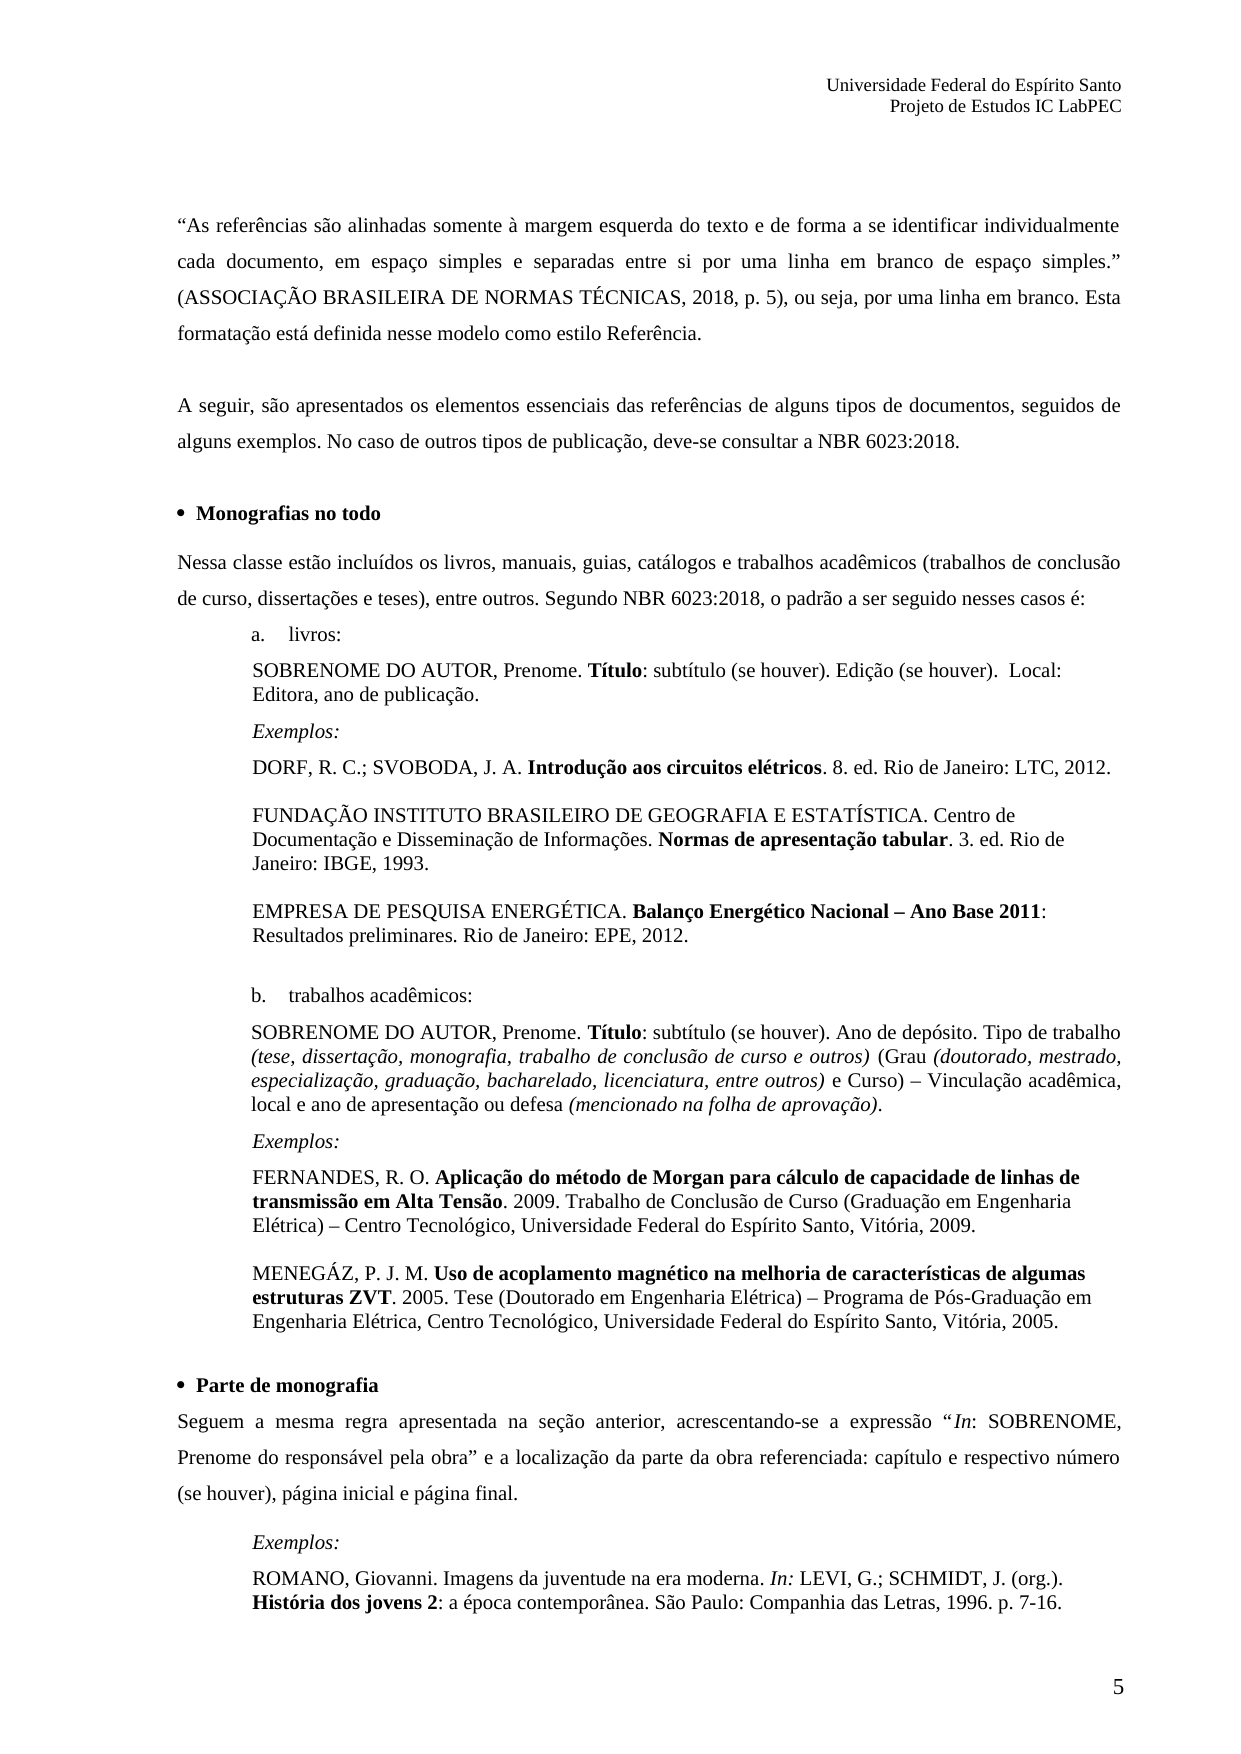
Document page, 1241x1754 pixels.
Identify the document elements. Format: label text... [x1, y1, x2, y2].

text FERNANDES, R. O. Aplicação do método de Morgan para cálculo de capacidade de linhas de transmissão em Alta Tensão. 2009. Trabalho de Conclusão de Curso (Graduação em Engenharia Elétrica) – Centro Tecnológico, Universidade Federal do Espírito Santo, Vitória, 2009. [252, 1164, 1122, 1237]
text ROMANO, Giovanni. Imagens da juventude na era moderna. In: LEVI, G.; SCHMIDT, J. (org.). História dos jovens 2: a época contemporânea. São Paulo: Companhia das Letras, 1996. p. 7-16. [252, 1566, 1122, 1614]
subtitle Monografias no todo [177, 501, 1122, 525]
text Exemplos: [252, 1530, 1122, 1554]
text MENEGÁZ, P. J. M. Uso de acoplamento magnético na melhoria de características de algumas estruturas ZVT. 2005. Tese (Doutorado em Engenharia Elétrica) – Programa de Pós-Graduação em Engenharia Elétrica, Centro Tecnológico, Universidade Federal do Espírito Santo, Vitória, 2005. [252, 1261, 1122, 1333]
text Exemplos: [252, 1128, 1122, 1153]
text Nessa classe estão incluídos os livros, manuais, guias, catálogos e trabalhos acadêmicos (trabalhos de conclusão de curso, dissertações e teses), entre outros. Segundo NBR 6023:2018, o padrão a ser seguido nesses casos é: [177, 550, 1122, 610]
text DORF, R. C.; SVOBODA, J. A. Introdução aos circuitos elétricos. 8. ed. Rio de Janeiro: LTC, 2012. [252, 755, 1122, 779]
text Exemplos: [252, 719, 1122, 743]
text SOBRENOME DO AUTOR, Prenome. Título: subtítulo (se houver). Ano de depósito. Tipo de trabalho (tese, dissertação, monografia, trabalho de conclusão de curso e outros) (Grau (doutorado, mestrado, especialização, graduação, bacharelado, licenciatura, entre outros) e Curso) – Vinculação acadêmica, local e ano de apresentação ou defesa (mencionado na folha de aprovação). [251, 1020, 1122, 1116]
list trabalhos acadêmicos: [251, 983, 1122, 1007]
text SOBRENOME DO AUTOR, Prenome. Título: subtítulo (se houver). Edição (se houver). Local: Editora, ano de publicação. [252, 658, 1122, 706]
text A seguir, são apresentados os elementos essenciais das referências de alguns tipos de documentos, seguidos de alguns exemplos. No caso de outros tipos de publicação, deve-se consultar a NBR 6023:2018. [177, 393, 1122, 453]
text “As referências são alinhadas somente à margem esquerda do texto e de forma a se identificar individualmente cada documento, em espaço simples e separadas entre si por uma linha em branco de espaço simples.” (ASSOCIAÇÃO BRASILEIRA DE NORMAS TÉCNICAS, 2018, p. 5), ou seja, por uma linha em branco. Esta formatação está definida nesse modelo como estilo Referência. [177, 213, 1122, 345]
text FUNDAÇÃO INSTITUTO BRASILEIRO DE GEOGRAFIA E ESTATÍSTICA. Centro de Documentação e Disseminação de Informações. Normas de apresentação tabular. 3. ed. Rio de Janeiro: IBGE, 1993. [252, 803, 1122, 875]
text EMPRESA DE PESQUISA ENERGÉTICA. Balanço Energético Nacional – Ano Base 2011: Resultados preliminares. Rio de Janeiro: EPE, 2012. [252, 899, 1122, 947]
list livros: [251, 622, 1122, 646]
subtitle Parte de monografia [177, 1373, 1122, 1397]
text Seguem a mesma regra apresentada na seção anterior, acrescentando-se a expressão “In: SOBRENOME, Prenome do responsável pela obra” e a localização da parte da obra referenciada: capítulo e respectivo número (se houver), página inicial e página final. [177, 1409, 1122, 1505]
